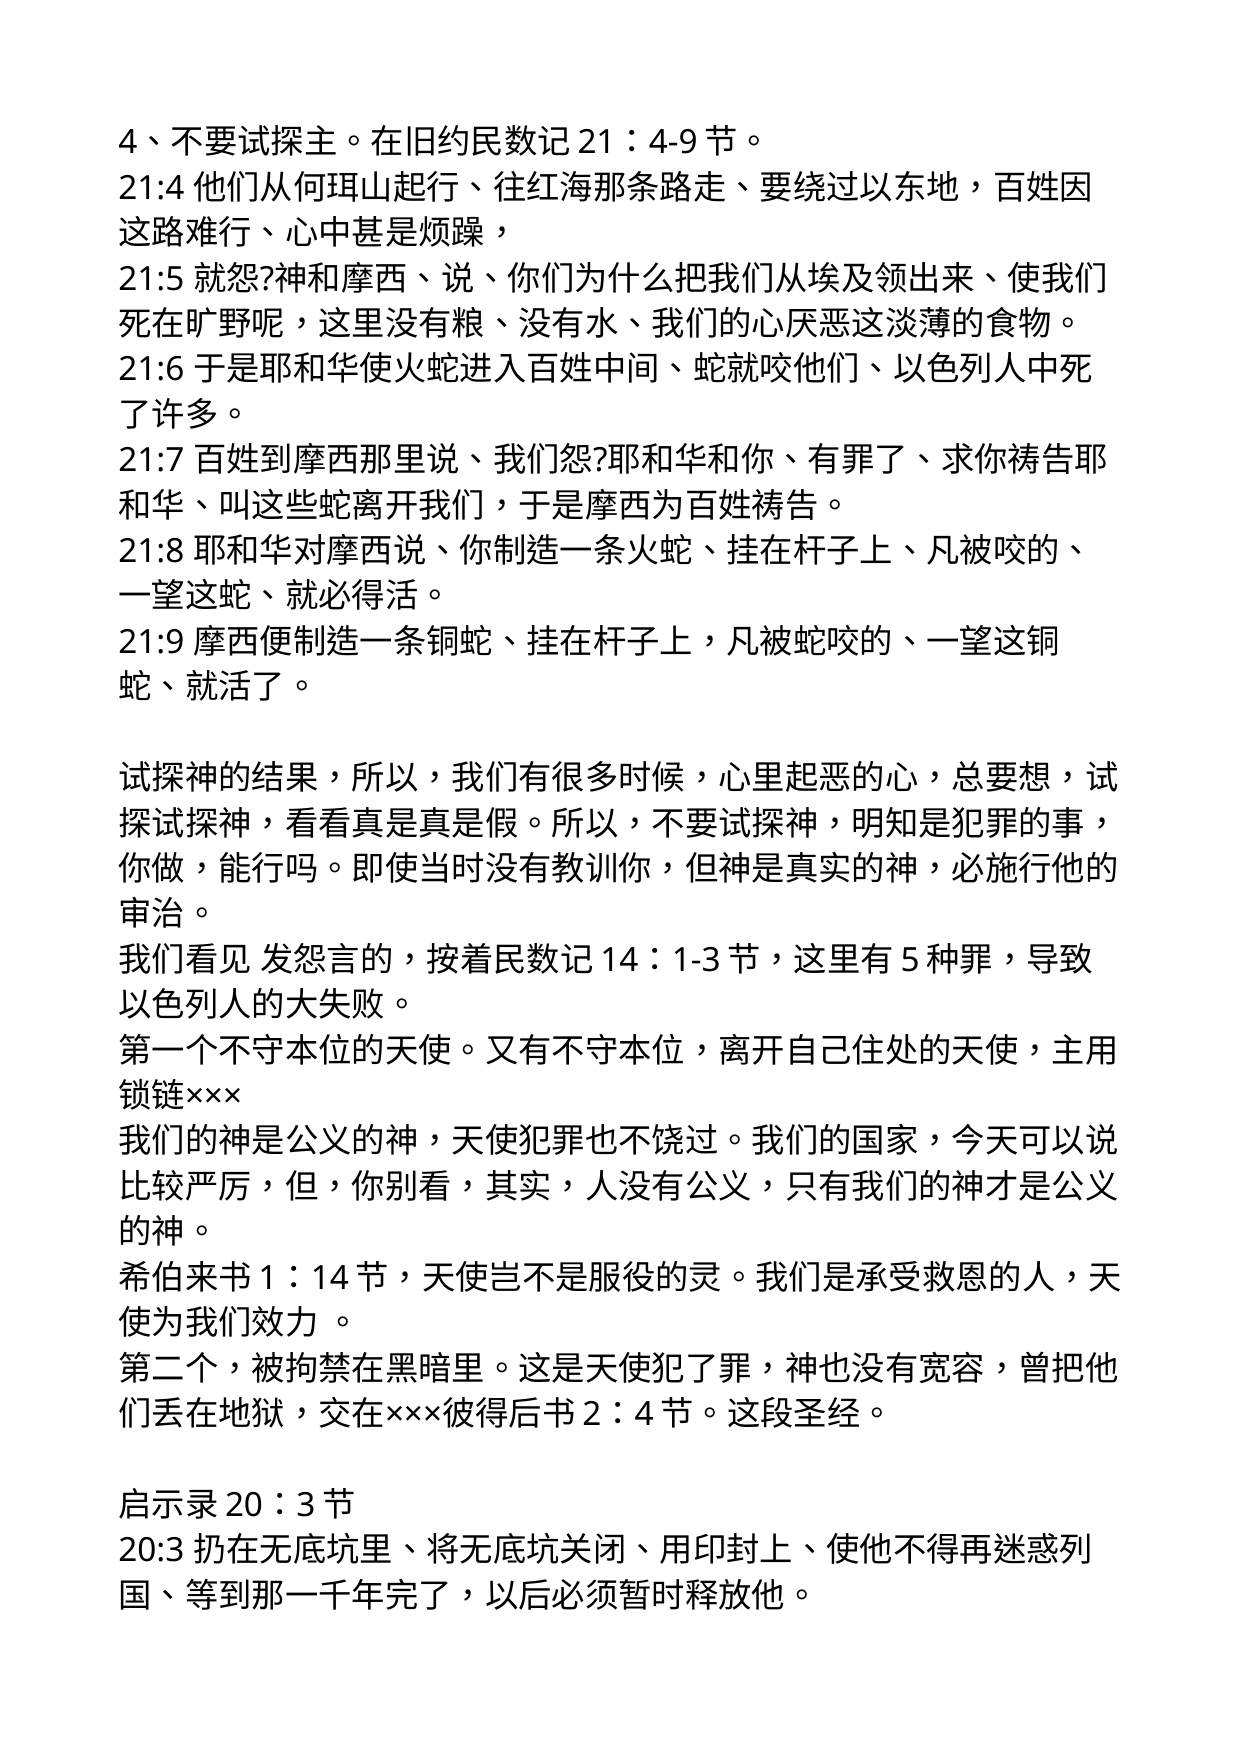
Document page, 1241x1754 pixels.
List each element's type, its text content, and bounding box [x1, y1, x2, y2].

text 21:7 百姓到摩西那里说、我们怨?耶和华和你、有罪了、求你祷告耶和华、叫这些蛇离开我们，于是摩西为百姓祷告。 [118, 436, 1122, 527]
text 第二个，被拘禁在黑暗里。这是天使犯了罪，神也没有宽容，曾把他们丢在地狱，交在×××彼得后书2：4节。这段圣经。 [118, 1344, 1122, 1435]
text 第一个不守本位的天使。又有不守本位，离开自己住处的天使，主用锁链××× [118, 1026, 1122, 1117]
text 21:4 他们从何珥山起行、往红海那条路走、要绕过以东地，百姓因这路难行、心中甚是烦躁， [118, 163, 1122, 254]
text 启示录20：3节 [118, 1481, 1122, 1526]
text 试探神的结果，所以，我们有很多时候，心里起恶的心，总要想，试探试探神，看看真是真是假。所以，不要试探神，明知是犯罪的事，你做，能行吗。即使当时没有教训你，但神是真实的神，必施行他的审治。 [118, 754, 1122, 936]
text 我们的神是公义的神，天使犯罪也不饶过。我们的国家，今天可以说比较严厉，但，你别看，其实，人没有公义，只有我们的神才是公义的神。 [118, 1117, 1122, 1253]
text 21:6 于是耶和华使火蛇进入百姓中间、蛇就咬他们、以色列人中死了许多。 [118, 345, 1122, 436]
text 21:8 耶和华对摩西说、你制造一条火蛇、挂在杆子上、凡被咬的、一望这蛇、就必得活。 [118, 527, 1122, 618]
text 4、不要试探主。在旧约民数记21：4-9节。 [118, 118, 1122, 163]
text 我们看见 发怨言的，按着民数记14：1-3节，这里有5种罪，导致以色列人的大失败。 [118, 936, 1122, 1026]
text 希伯来书1：14节，天使岂不是服役的灵。我们是承受救恩的人，天使为我们效力 。 [118, 1253, 1122, 1344]
text 21:5 就怨?神和摩西、说、你们为什么把我们从埃及领出来、使我们死在旷野呢，这里没有粮、没有水、我们的心厌恶这淡薄的食物。 [118, 254, 1122, 345]
text 20:3 扔在无底坑里、将无底坑关闭、用印封上、使他不得再迷惑列国、等到那一千年完了，以后必须暂时释放他。 [118, 1526, 1122, 1617]
text 21:9 摩西便制造一条铜蛇、挂在杆子上，凡被蛇咬的、一望这铜蛇、就活了。 [118, 618, 1122, 708]
